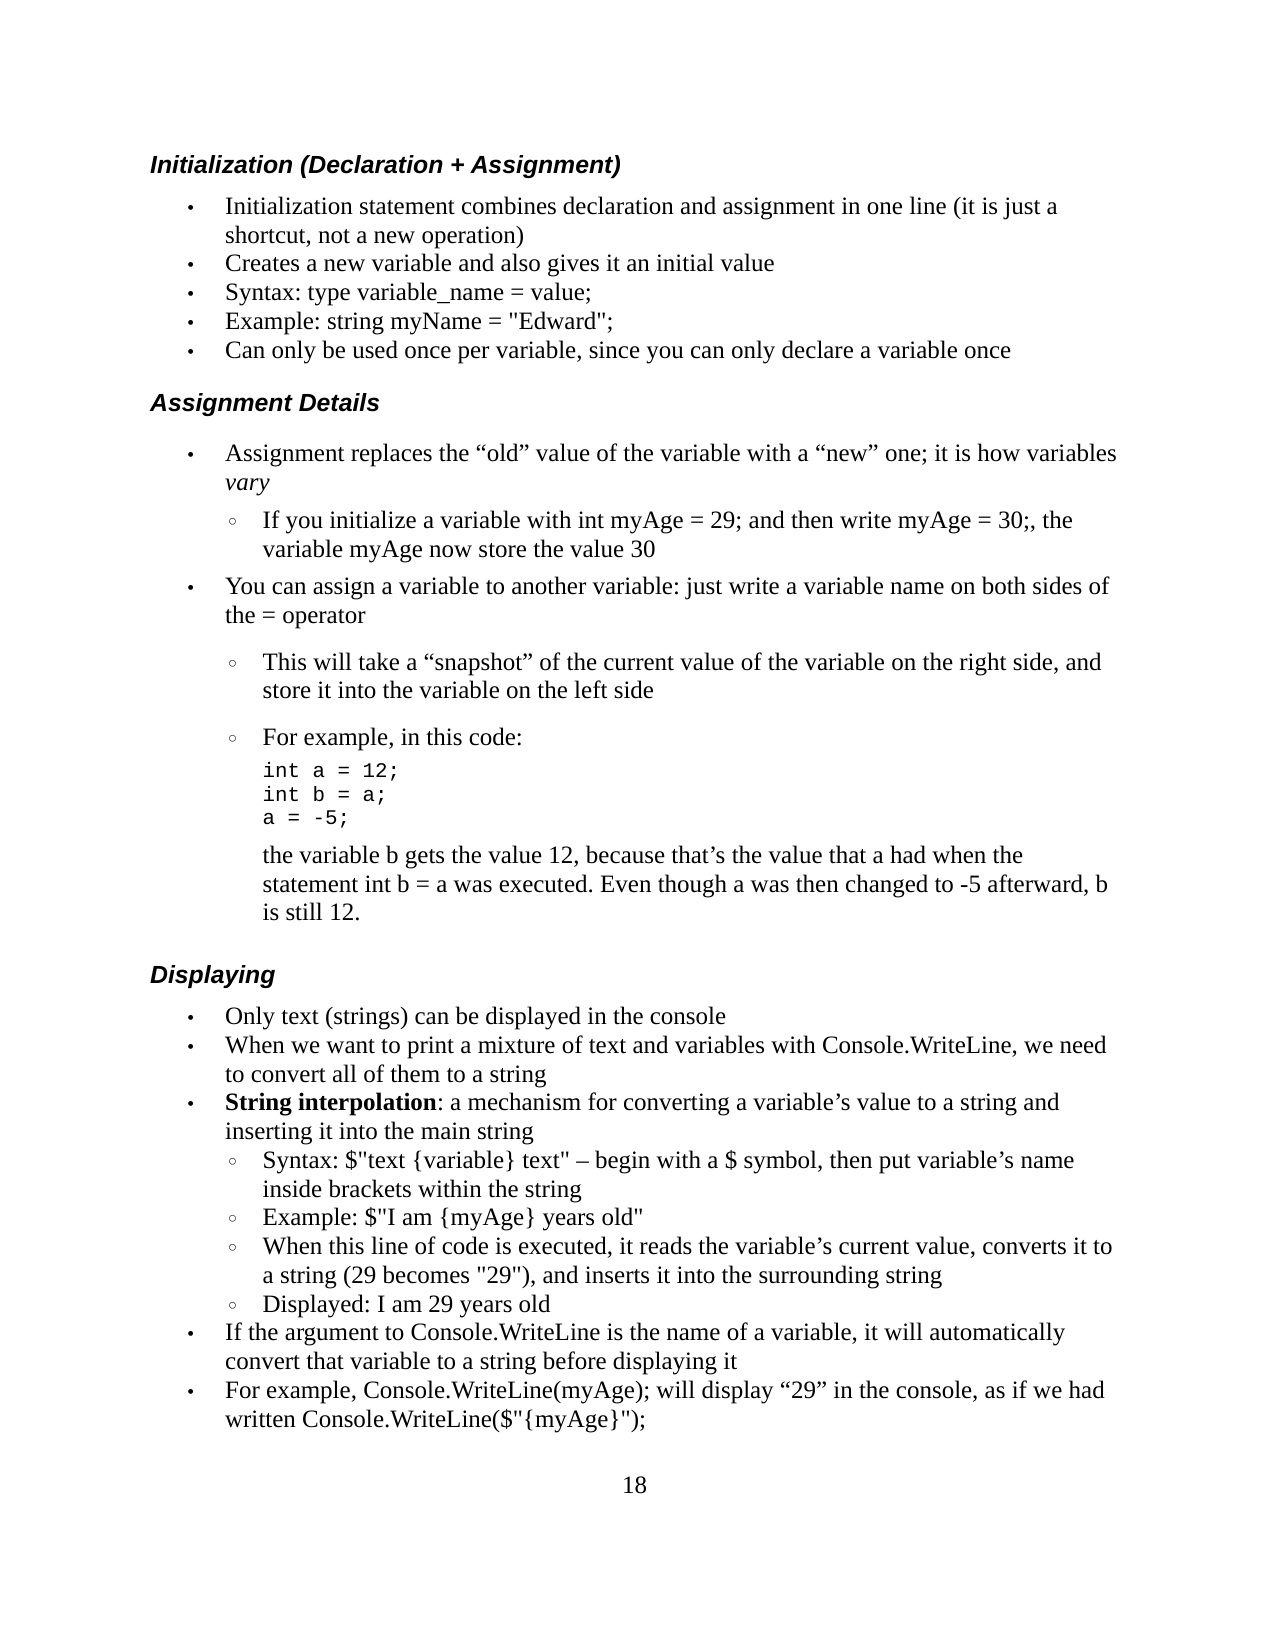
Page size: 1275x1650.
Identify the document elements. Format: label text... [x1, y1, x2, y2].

list int a = 12; [225, 760, 1125, 784]
list For example, Console.WriteLine(myAge); will display “29” in the console, as if we had written Console.WriteLine($"{myAge}"); [187, 1375, 1125, 1432]
list When we want to print a mixture of text and variables with Console.WriteLine, we need to convert all of them to a string [187, 1030, 1125, 1087]
list a = -5; [225, 807, 1125, 831]
list This will take a “snapshot” of the current value of the variable on the right side, and store it into the variable on the left side [225, 647, 1125, 704]
list If you initialize a variable with int myAge = 29; and then write myAge = 30;, the variable myAge now store the value 30 [225, 505, 1125, 562]
subtitle Assignment Details [150, 388, 1125, 417]
list For example, in this code: [225, 722, 1125, 751]
list Example: $"I am {myAge} years old" [225, 1202, 1125, 1231]
list Can only be used once per variable, since you can only declare a variable once [187, 335, 1125, 363]
list Creates a new variable and also gives it an initial value [187, 248, 1125, 277]
subtitle Initialization (Declaration + Assignment) [150, 150, 1125, 178]
list Displayed: I am 29 years old [225, 1289, 1125, 1317]
list Only text (strings) can be displayed in the console [187, 1001, 1125, 1030]
list Syntax: $"text {variable} text" – begin with a $ symbol, then put variable’s name inside brackets within the string [225, 1145, 1125, 1202]
list Initialization statement combines declaration and assignment in one line (it is just a shortcut, not a new operation) [187, 191, 1125, 248]
list int b = a; [225, 784, 1125, 807]
list Assignment replaces the “old” value of the variable with a “new” one; it is how variables vary [187, 438, 1125, 496]
list String interpolation: a mechanism for converting a variable’s value to a string and inserting it into the main string [187, 1087, 1125, 1145]
list If the argument to Console.WriteLine is the name of a variable, it will automatically convert that variable to a string before displaying it [187, 1317, 1125, 1375]
subtitle Displaying [150, 960, 1125, 989]
list Example: string myName = "Edward"; [187, 306, 1125, 335]
list You can assign a variable to another variable: just write a variable name on both sides of the = operator [187, 571, 1125, 629]
list Syntax: type variable_name = value; [187, 277, 1125, 306]
list When this line of code is executed, it reads the variable’s current value, converts it to a string (29 becomes "29"), and inserts it into the surrounding string [225, 1231, 1125, 1289]
list the variable b gets the value 12, because that’s the value that a had when the statement int b = a was executed. Even though a was then changed to -5 afterward, b is still 12. [225, 840, 1125, 926]
